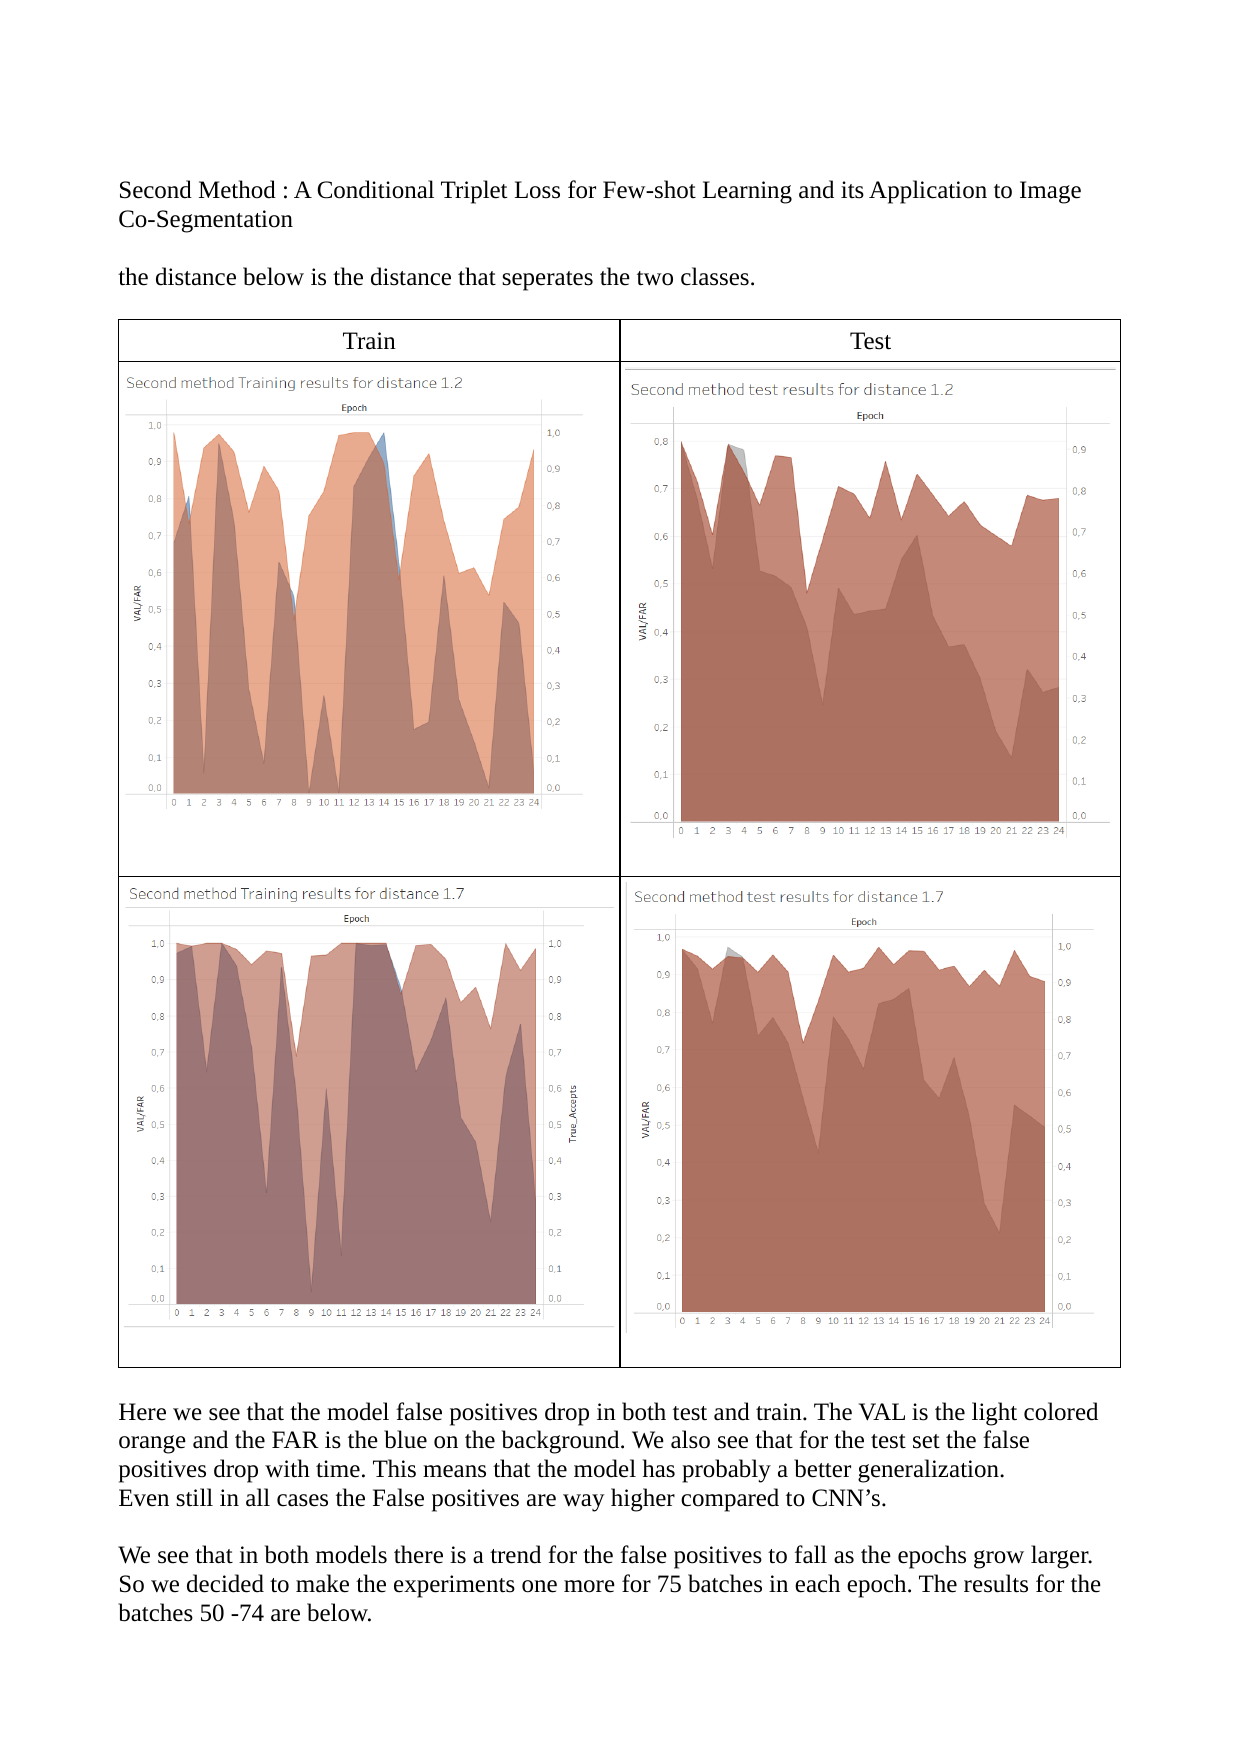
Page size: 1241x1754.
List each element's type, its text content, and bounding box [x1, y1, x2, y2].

table_header Train [119, 320, 619, 361]
text Even still in all cases the False positives are way higher compared to CNN’s. [118, 1483, 1122, 1512]
table_cell [621, 362, 1120, 876]
picture [625, 367, 1116, 842]
table_cell [119, 362, 619, 876]
text the distance below is the distance that seperates the two classes. [118, 262, 1122, 291]
picture [625, 882, 1116, 1333]
picture [123, 882, 615, 1328]
text Second Method : A Conditional Triplet Loss for Few-shot Learning and its Application to Image Co-Segmentation [118, 176, 1122, 233]
text We see that in both models there is a trend for the false positives to fall as the epochs grow larger. So we decided to make the experiments one more for 75 batches in each epoch. The results for the batches 50 -74 are below. [118, 1541, 1122, 1627]
text Here we see that the model false positives drop in both test and train. The VAL is the light colored orange and the FAR is the blue on the background. We also see that for the test set the false positives drop with time. This means that the model has probably a better generalization. [118, 1397, 1122, 1483]
table_cell [621, 877, 1120, 1367]
picture [123, 367, 615, 814]
table_header Test [621, 320, 1120, 361]
table_cell [119, 877, 619, 1367]
